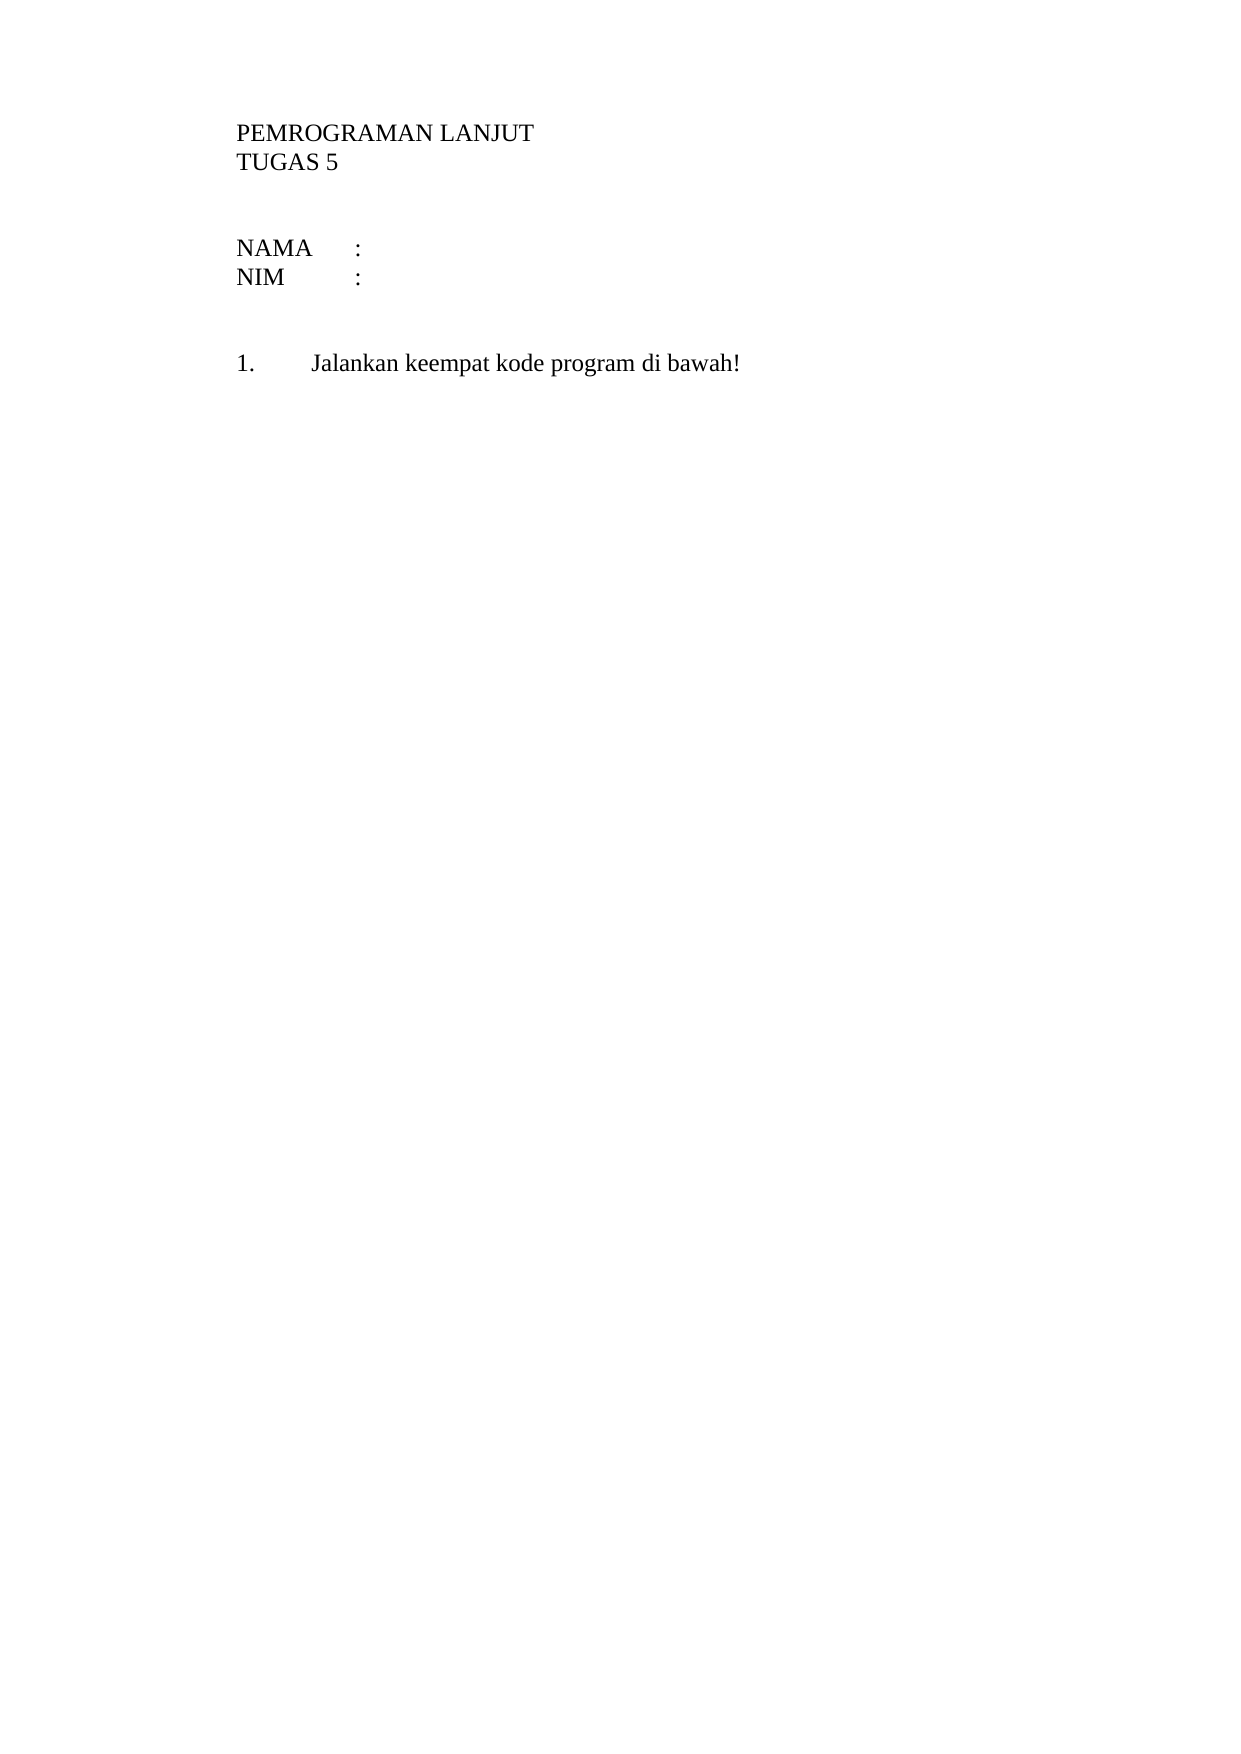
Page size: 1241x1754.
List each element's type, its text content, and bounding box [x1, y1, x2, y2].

list Jalankan keempat kode program di bawah! [236, 348, 1063, 377]
text NIM : [236, 262, 1063, 291]
text NAMA : [236, 233, 1063, 262]
text TUGAS 5 [236, 147, 1063, 176]
text PEMROGRAMAN LANJUT [236, 118, 1063, 147]
